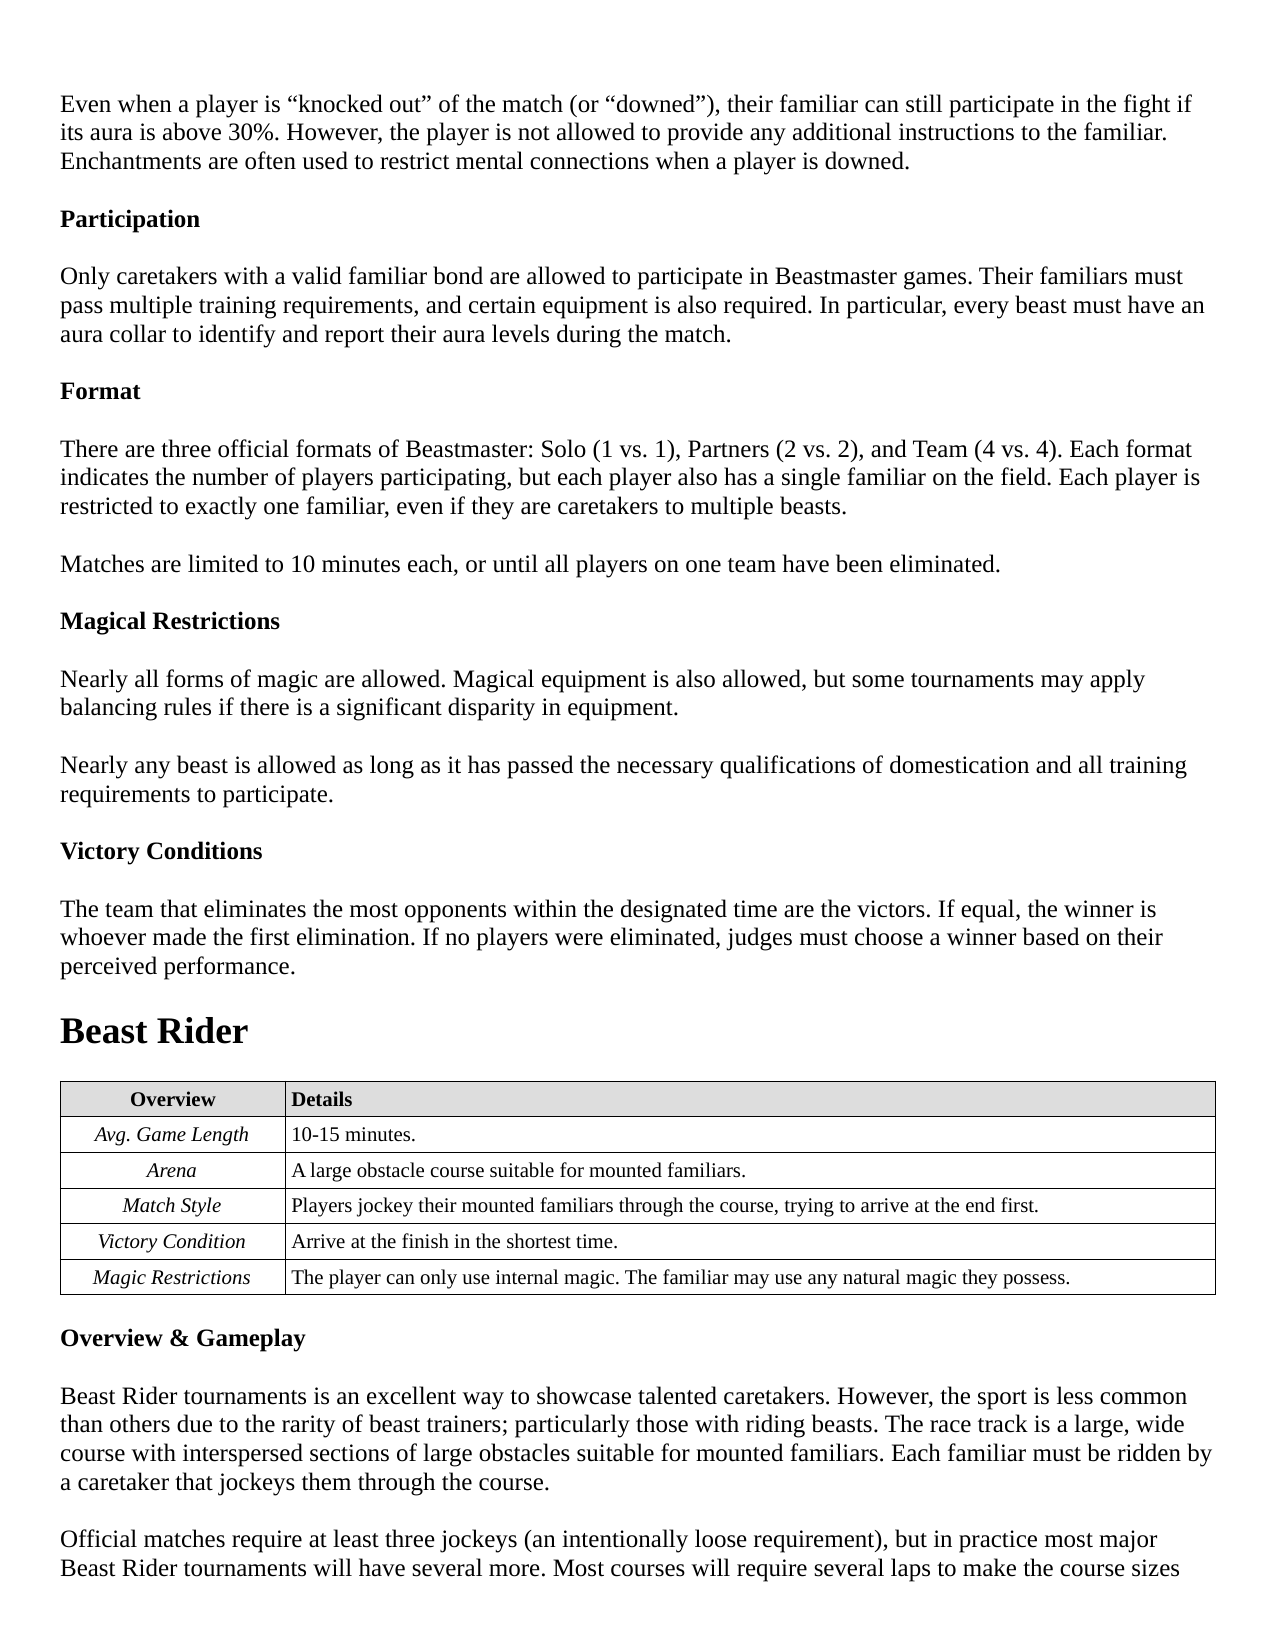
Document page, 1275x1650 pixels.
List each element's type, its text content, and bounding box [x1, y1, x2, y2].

table_cell Arena [61, 1153, 285, 1187]
text The team that eliminates the most opponents within the designated time are the victors. If equal, the winner is whoever made the first elimination. If no players were eliminated, judges must choose a winner based on their perceived performance. [60, 894, 1215, 980]
table_header Overview [61, 1082, 285, 1116]
table_cell The player can only use internal magic. The familiar may use any natural magic they possess. [286, 1260, 1215, 1294]
table_cell Magic Restrictions [61, 1260, 285, 1294]
text Nearly any beast is allowed as long as it has passed the necessary qualifications of domestication and all training requirements to participate. [60, 750, 1215, 807]
subtitle Beast Rider [60, 1009, 1215, 1052]
table_cell Victory Condition [61, 1224, 285, 1259]
table_cell Players jockey their mounted familiars through the course, trying to arrive at the end first. [286, 1189, 1215, 1223]
text Official matches require at least three jockeys (an intentionally loose requirement), but in practice most major Beast Rider tournaments will have several more. Most courses will require several laps to make the course sizes [60, 1524, 1215, 1582]
text Even when a player is “knocked out” of the match (or “downed”), their familiar can still participate in the fight if its aura is above 30%. However, the player is not allowed to provide any additional instructions to the familiar. Enchantments are often used to restrict mental connections when a player is downed. [60, 89, 1215, 175]
text Nearly all forms of magic are allowed. Magical equipment is also allowed, but some tournaments may apply balancing rules if there is a significant disparity in equipment. [60, 664, 1215, 721]
table_cell Match Style [61, 1189, 285, 1223]
subtitle Overview & Gameplay [60, 1323, 1215, 1352]
text There are three official formats of Beastmaster: Solo (1 vs. 1), Partners (2 vs. 2), and Team (4 vs. 4). Each format indicates the number of players participating, but each player also has a single familiar on the field. Each player is restricted to exactly one familiar, even if they are caretakers to multiple beasts. [60, 434, 1215, 520]
table_cell Arrive at the finish in the shortest time. [286, 1224, 1215, 1259]
text Beast Rider tournaments is an excellent way to showcase talented caretakers. However, the sport is less common than others due to the rarity of beast trainers; particularly those with riding beasts. The race track is a large, wide course with interspersed sections of large obstacles suitable for mounted familiars. Each familiar must be ridden by a caretaker that jockeys them through the course. [60, 1381, 1215, 1496]
table_header Details [286, 1082, 1215, 1116]
subtitle Victory Conditions [60, 836, 1215, 865]
table_cell Avg. Game Length [61, 1117, 285, 1152]
subtitle Format [60, 376, 1215, 405]
text Only caretakers with a valid familiar bond are allowed to participate in Beastmaster games. Their familiars must pass multiple training requirements, and certain equipment is also required. In particular, every beast must have an aura collar to identify and report their aura levels during the match. [60, 261, 1215, 347]
table_cell 10-15 minutes. [286, 1117, 1215, 1152]
subtitle Magical Restrictions [60, 606, 1215, 635]
subtitle Participation [60, 204, 1215, 232]
table_cell A large obstacle course suitable for mounted familiars. [286, 1153, 1215, 1187]
text Matches are limited to 10 minutes each, or until all players on one team have been eliminated. [60, 549, 1215, 577]
